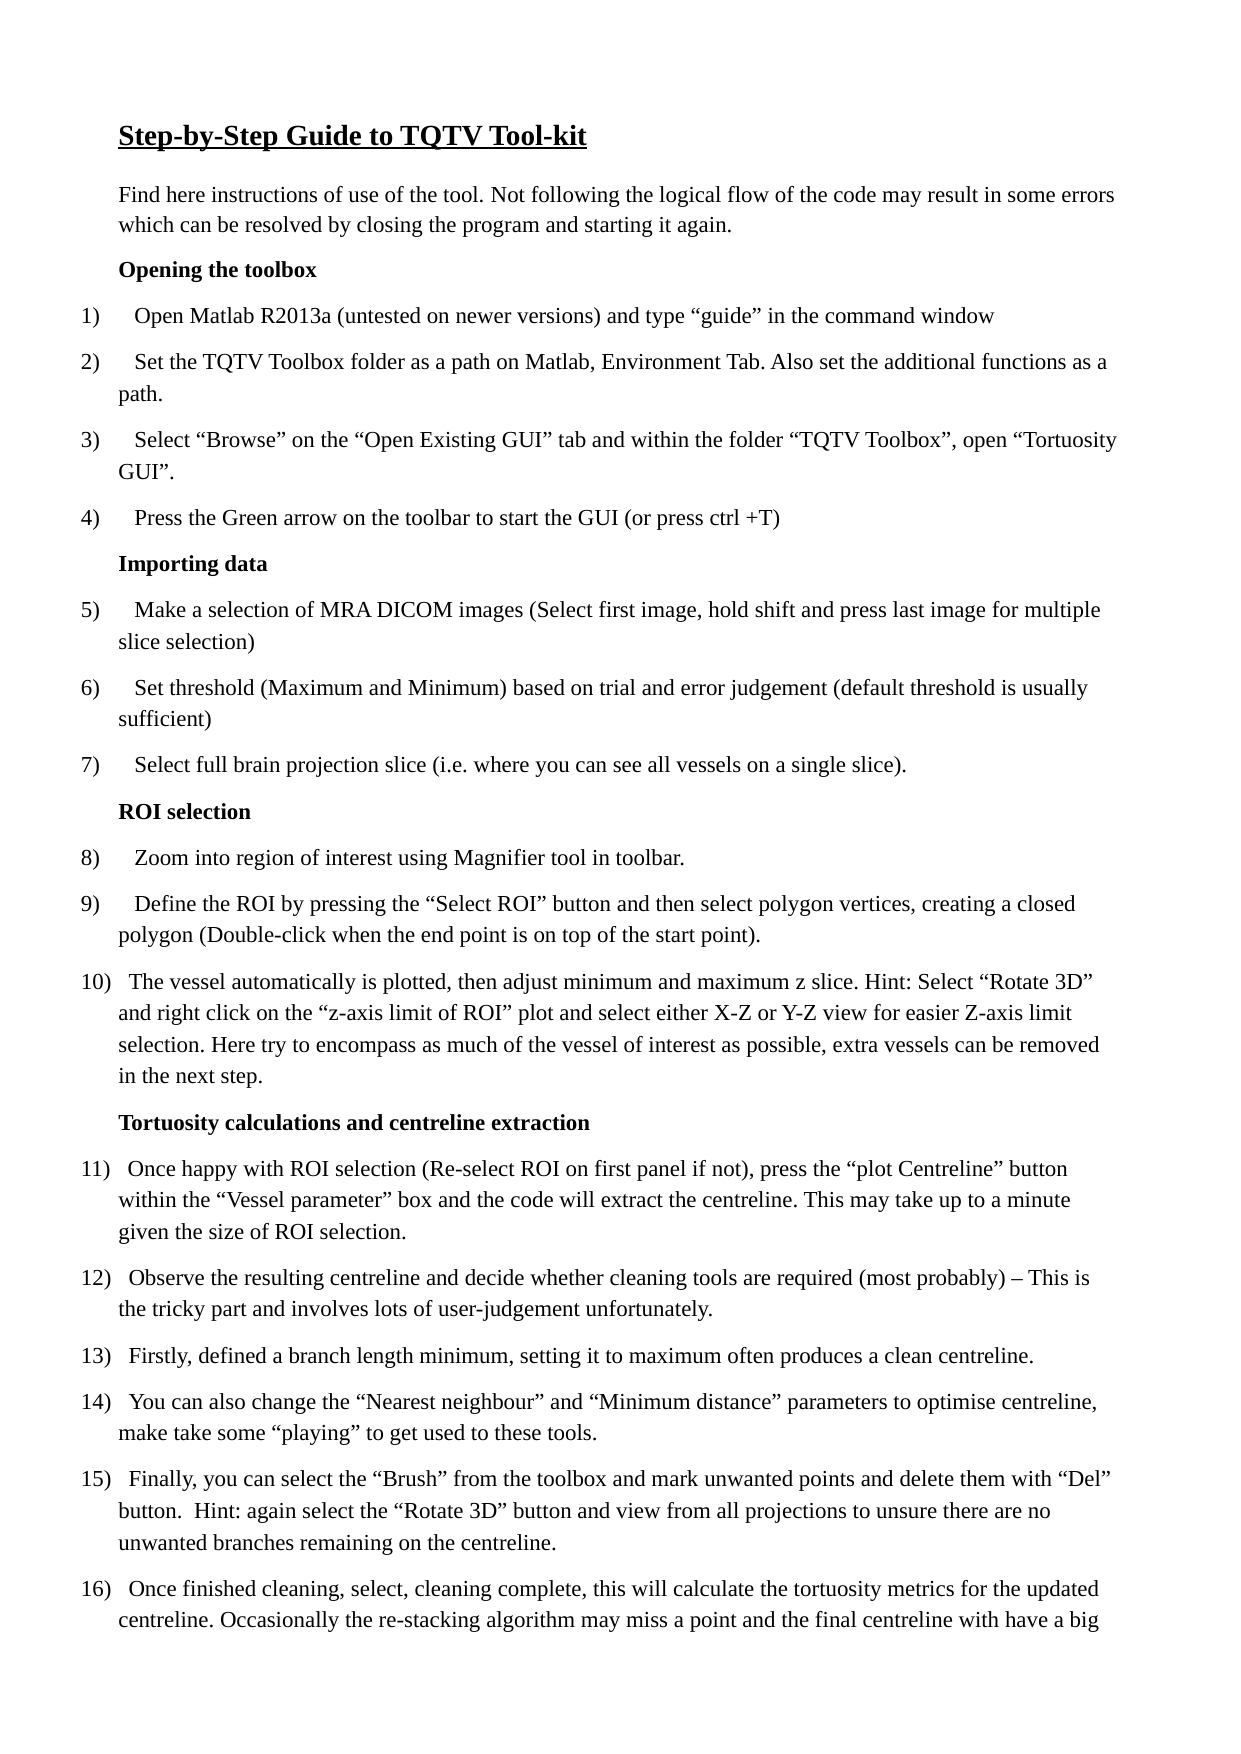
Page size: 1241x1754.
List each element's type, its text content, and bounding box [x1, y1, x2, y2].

text ROI selection [118, 798, 1122, 824]
text 13) Firstly, defined a branch length minimum, setting it to maximum often produces a clean centreline. [81, 1342, 1122, 1368]
text Find here instructions of use of the tool. Not following the logical flow of the code may result in some errors which can be resolved by closing the program and starting it again. [118, 181, 1122, 238]
text 5) Make a selection of MRA DICOM images (Select first image, hold shift and press last image for multiple slice selection) [81, 596, 1122, 654]
text 2) Set the TQTV Toolbox folder as a path on Matlab, Environment Tab. Also set the additional functions as a path. [81, 348, 1122, 406]
text 14) You can also change the “Nearest neighbour” and “Minimum distance” parameters to optimise centreline, make take some “playing” to get used to these tools. [81, 1388, 1122, 1446]
text 7) Select full brain projection slice (i.e. where you can see all vessels on a single slice). [81, 752, 1122, 778]
text 4) Press the Green arrow on the toolbar to start the GUI (or press ctrl +T) [81, 504, 1122, 530]
text 10) The vessel automatically is plotted, then adjust minimum and maximum z slice. Hint: Select “Rotate 3D” and right click on the “z-axis limit of ROI” plot and select either X-Z or Y-Z view for easier Z-axis limit selection. Here try to encompass as much of the vessel of interest as possible, extra vessels can be removed in the next step. [81, 968, 1122, 1089]
text 11) Once happy with ROI selection (Re-select ROI on first panel if not), press the “plot Centreline” button within the “Vessel parameter” box and the code will extract the centreline. This may take up to a minute given the size of ROI selection. [81, 1155, 1122, 1244]
text Importing data [118, 550, 1122, 576]
text 9) Define the ROI by pressing the “Select ROI” button and then select polygon vertices, creating a closed polygon (Double-click when the end point is on top of the start point). [81, 890, 1122, 948]
text 8) Zoom into region of interest using Magnifier tool in toolbar. [81, 844, 1122, 870]
text 16) Once finished cleaning, select, cleaning complete, this will calculate the tortuosity metrics for the updated centreline. Occasionally the re-stacking algorithm may miss a point and the final centreline with have a big [81, 1575, 1122, 1633]
text Opening the toolbox [118, 256, 1122, 282]
text 12) Observe the resulting centreline and decide whether cleaning tools are required (most probably) – This is the tricky part and involves lots of user-judgement unfortunately. [81, 1264, 1122, 1322]
text 1) Open Matlab R2013a (untested on newer versions) and type “guide” in the command window [81, 302, 1122, 329]
text Tortuosity calculations and centreline extraction [118, 1108, 1122, 1135]
text 15) Finally, you can select the “Brush” from the toolbox and mark unwanted points and delete them with “Del” button. Hint: again select the “Rotate 3D” button and view from all projections to unsure there are no unwanted branches remaining on the centreline. [81, 1466, 1122, 1555]
text 3) Select “Browse” on the “Open Existing GUI” tab and within the folder “TQTV Toolbox”, open “Tortuosity GUI”. [81, 426, 1122, 484]
text 6) Set threshold (Maximum and Minimum) based on trial and error judgement (default threshold is usually sufficient) [81, 674, 1122, 732]
